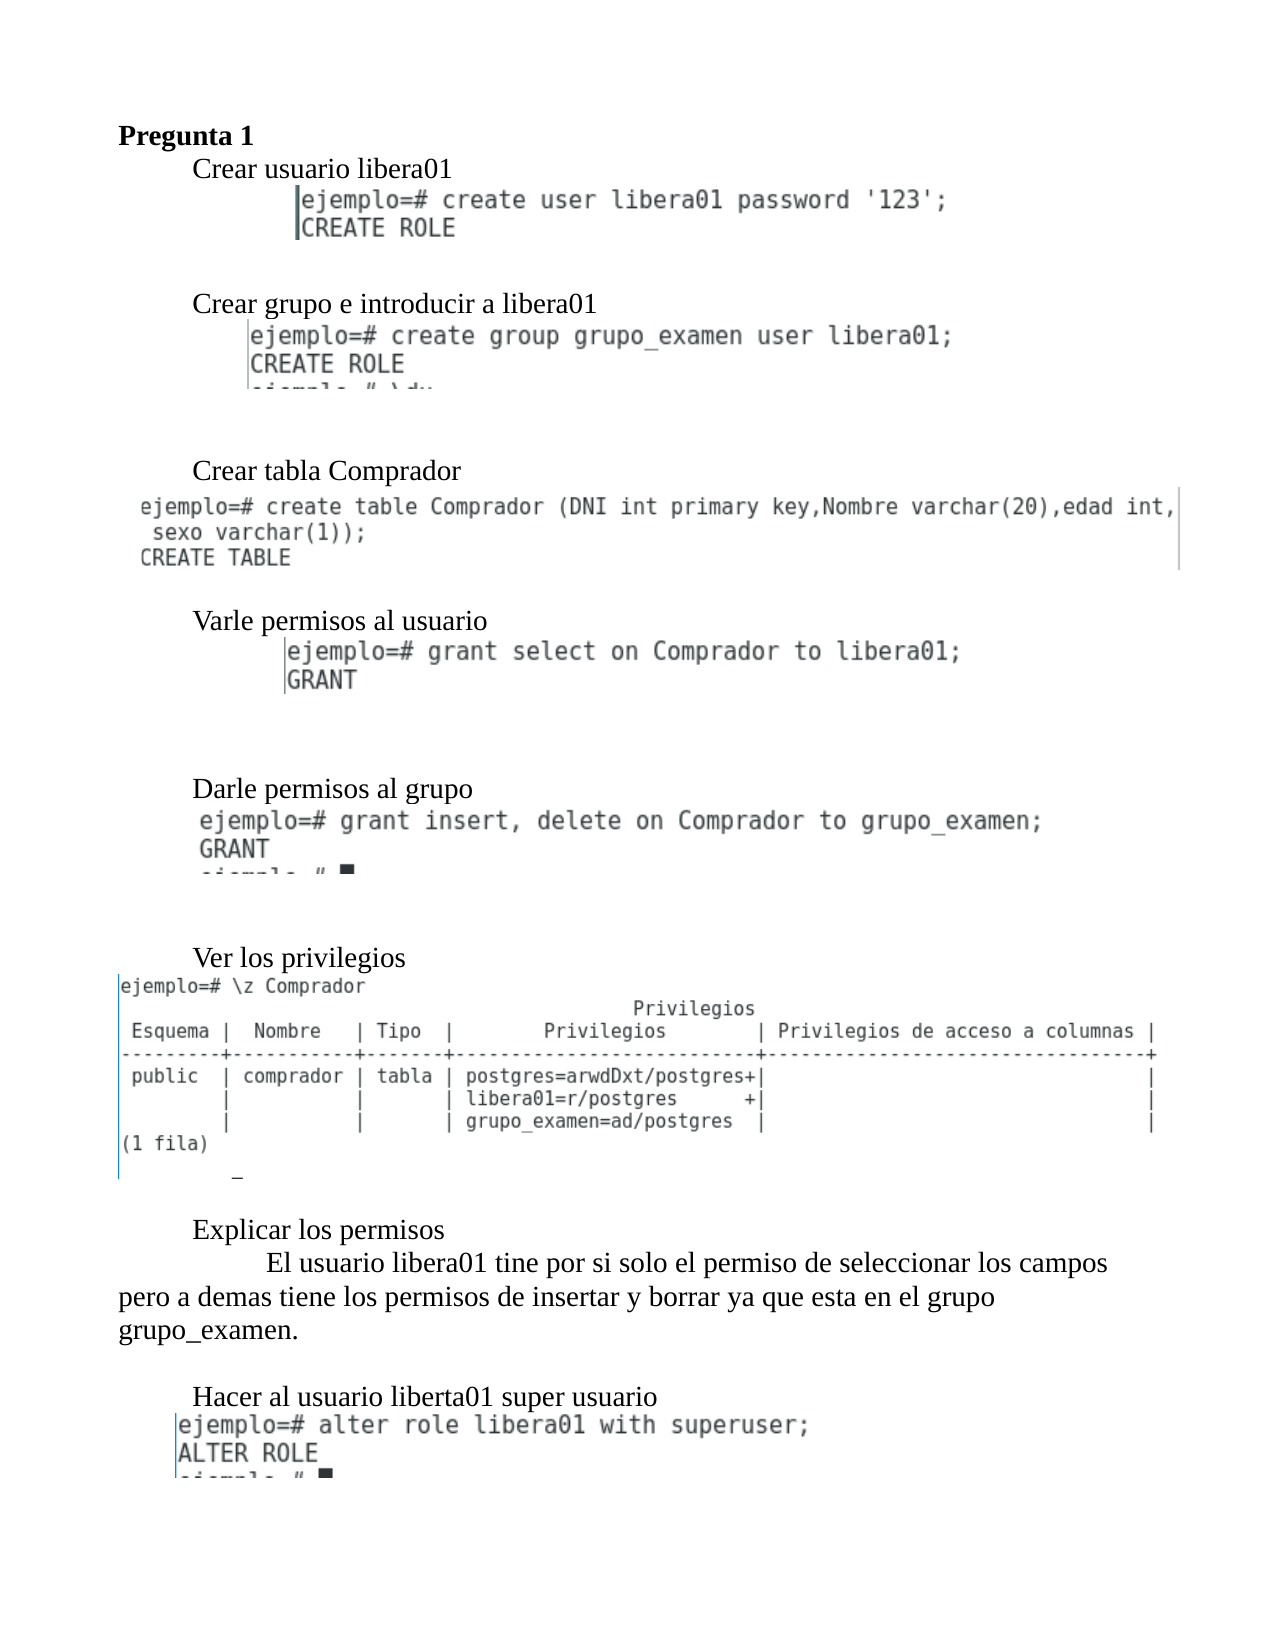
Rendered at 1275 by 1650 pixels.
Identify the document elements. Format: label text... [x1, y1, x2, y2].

picture [295, 185, 980, 240]
picture [175, 1413, 963, 1478]
text Pregunta 1 [118, 118, 1157, 152]
picture [284, 637, 991, 694]
text Crear grupo e introducir a libera01 [118, 286, 1157, 319]
text Crear tabla Comprador [118, 453, 1157, 487]
picture [247, 319, 1028, 389]
text Varle permisos al usuario [118, 603, 1157, 637]
picture [198, 804, 1077, 874]
text Darle permisos al grupo [118, 771, 1157, 805]
text El usuario libera01 tine por si solo el permiso de seleccionar los campos pero a demas tiene los permisos de insertar y borrar ya que esta en el grupo grupo_examen. [118, 1245, 1157, 1346]
picture [141, 487, 1181, 570]
picture [118, 974, 1157, 1179]
text Explicar los permisos [118, 1212, 1157, 1245]
text Crear usuario libera01 [118, 152, 1157, 185]
text Ver los privilegios [118, 941, 1157, 974]
text Hacer al usuario liberta01 super usuario [118, 1379, 1157, 1413]
